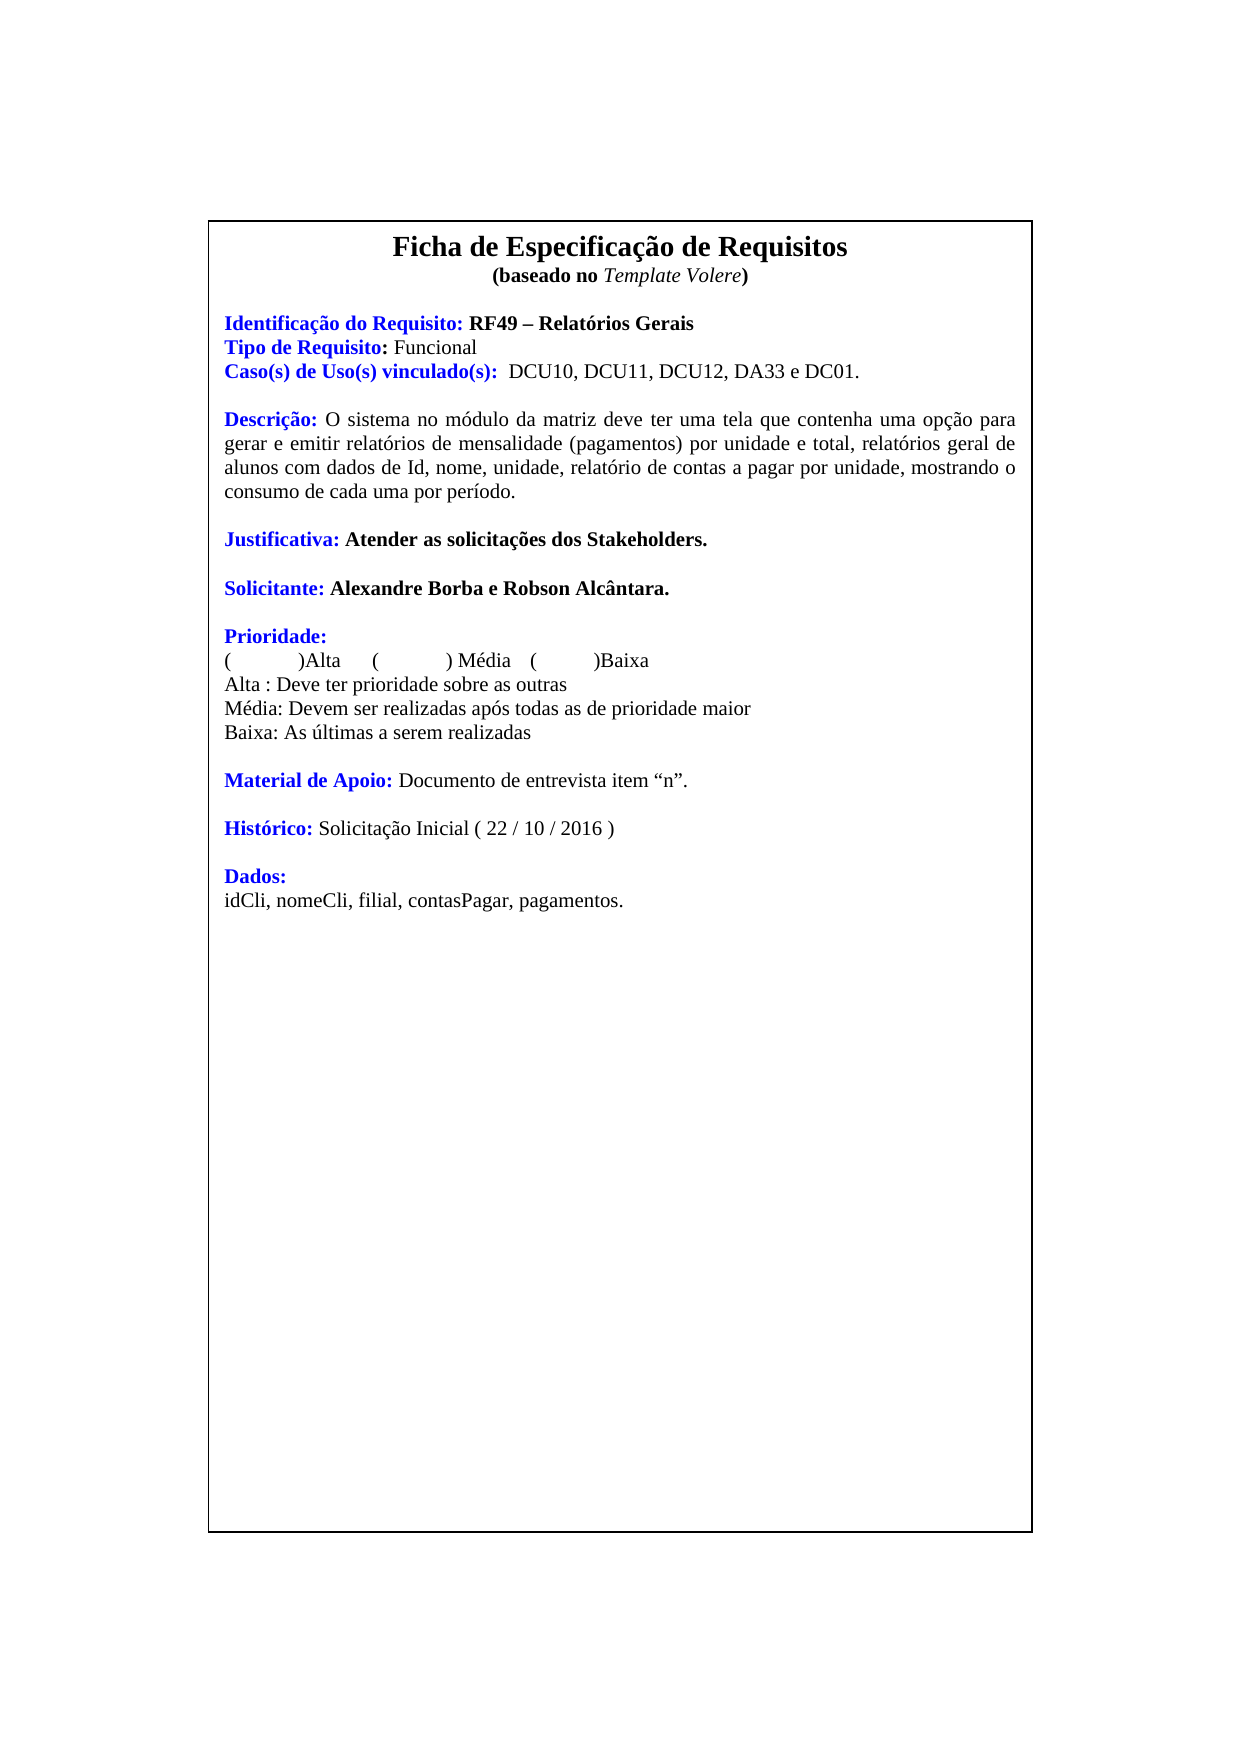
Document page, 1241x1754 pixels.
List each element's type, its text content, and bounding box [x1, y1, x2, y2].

text Justificativa: Atender as solicitações dos Stakeholders. [224, 527, 1016, 551]
text Alta : Deve ter prioridade sobre as outras [224, 672, 1016, 696]
text Solicitante: Alexandre Borba e Robson Alcântara. [224, 575, 1016, 599]
text Identificação do Requisito: RF49 – Relatórios Gerais [224, 311, 1016, 335]
text ( )Alta ( ) Média ( )Baixa [224, 648, 1016, 672]
text Histórico: Solicitação Inicial ( 22 / 10 / 2016 ) [224, 816, 1016, 840]
text idCli, nomeCli, filial, contasPagar, pagamentos. [224, 888, 1016, 912]
text Caso(s) de Uso(s) vinculado(s): DCU10, DCU11, DCU12, DA33 e DC01. [224, 359, 1016, 383]
text Material de Apoio: Documento de entrevista item “n”. [224, 768, 1016, 792]
text Descrição: O sistema no módulo da matriz deve ter uma tela que contenha uma opção para gerar e emitir relatórios de mensalidade (pagamentos) por unidade e total, relatórios geral de alunos com dados de Id, nome, unidade, relatório de contas a pagar por unidade, mostrando o consumo de cada uma por período. [224, 407, 1016, 503]
text Tipo de Requisito: Funcional [224, 335, 1016, 359]
text (baseado no Template Volere) [224, 263, 1016, 287]
text Prioridade: [224, 623, 1016, 648]
text Dados: [224, 864, 1016, 888]
text Média: Devem ser realizadas após todas as de prioridade maior [224, 696, 1016, 720]
text Baixa: As últimas a serem realizadas [224, 720, 1016, 744]
text Ficha de Especificação de Requisitos [224, 229, 1016, 263]
